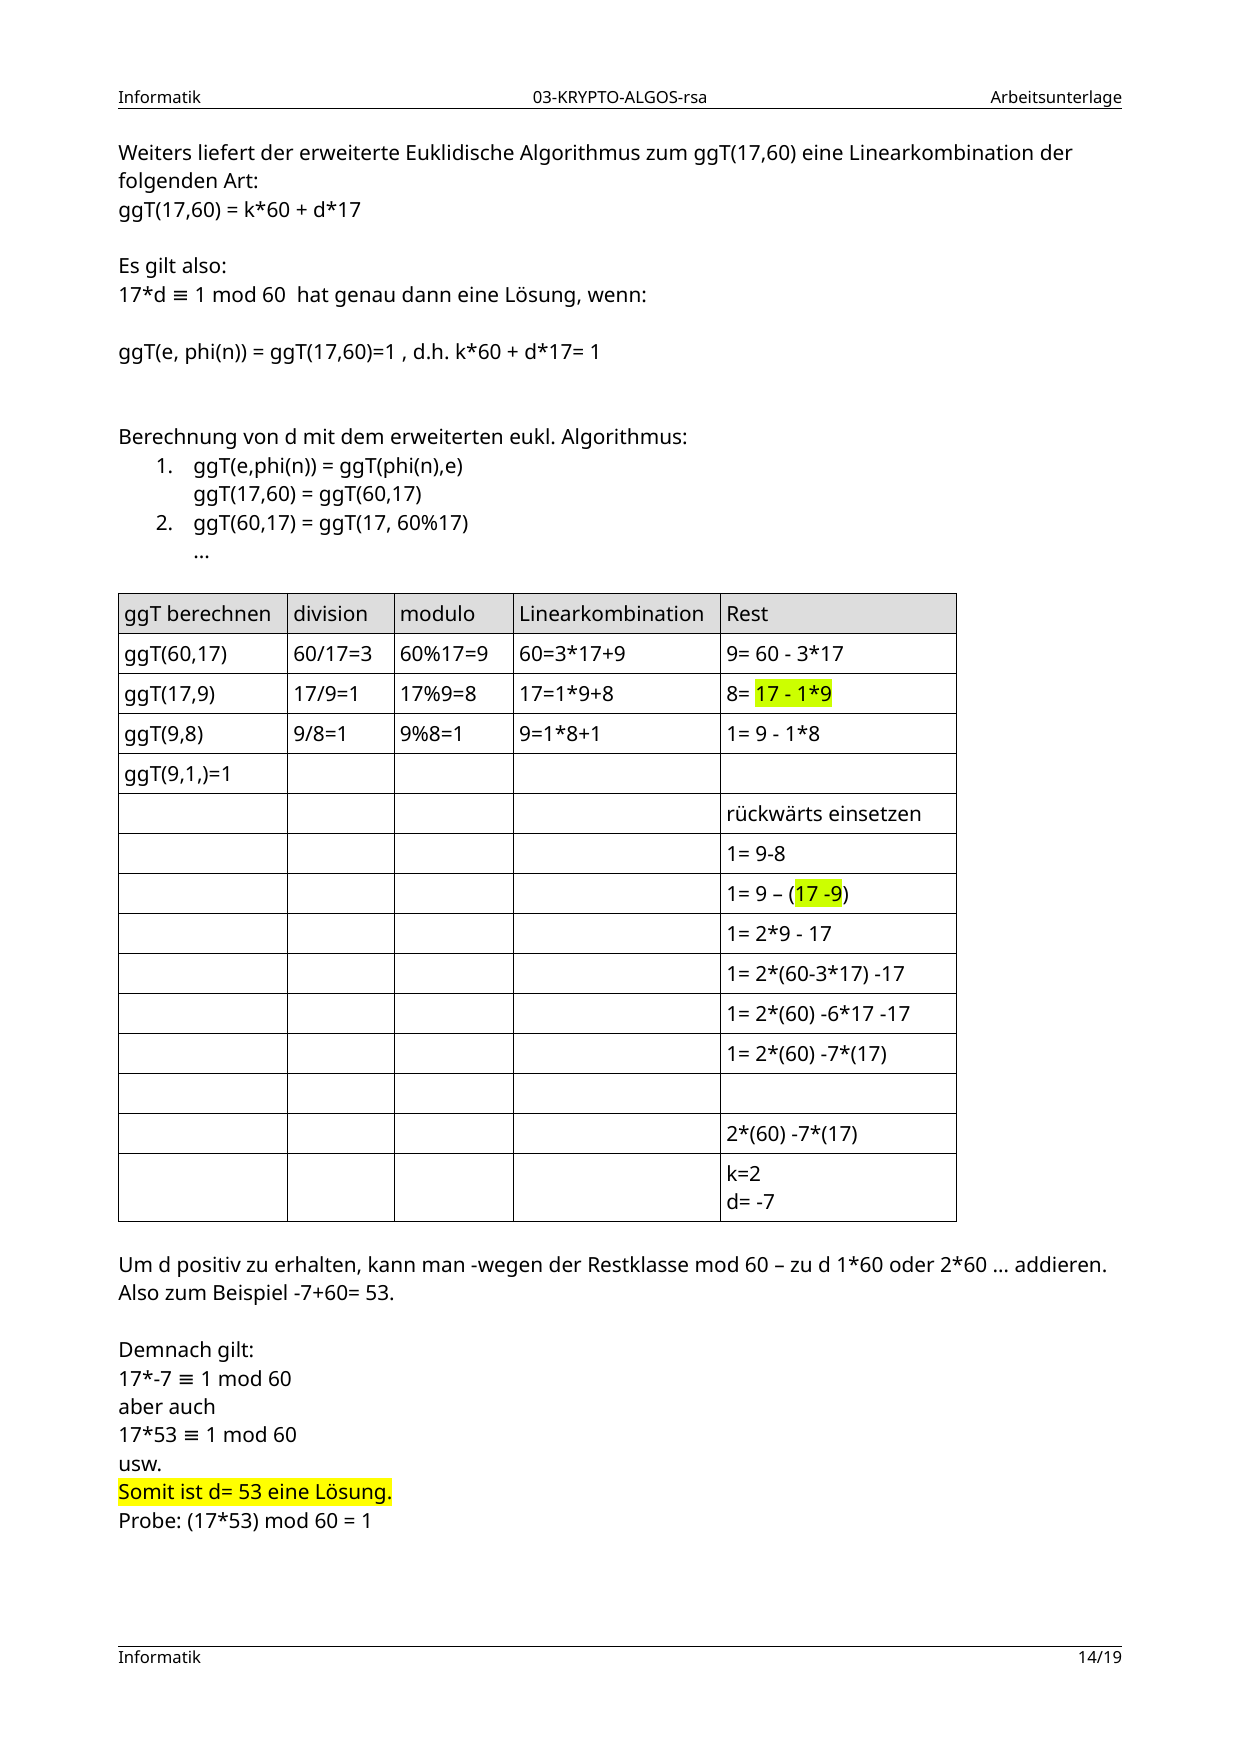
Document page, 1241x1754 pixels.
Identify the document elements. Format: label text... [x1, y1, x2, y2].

table_cell [288, 914, 394, 953]
table_cell [514, 1154, 720, 1221]
table_cell [119, 834, 287, 873]
table_header Rest [721, 594, 956, 633]
table_cell [395, 994, 513, 1033]
table_cell 1= 2*9 - 17 [721, 914, 956, 953]
table_cell [119, 1114, 287, 1153]
table_cell [119, 1034, 287, 1073]
table_cell [514, 1034, 720, 1073]
table_cell [721, 754, 956, 793]
table_cell [288, 754, 394, 793]
table_header division [288, 594, 394, 633]
table_cell 1= 9 – (17 -9) [721, 874, 956, 913]
table_cell [288, 1154, 394, 1221]
table_cell [721, 1074, 956, 1113]
table_cell [395, 834, 513, 873]
table_cell [514, 1114, 720, 1153]
table_cell 1= 2*(60) -6*17 -17 [721, 994, 956, 1033]
text aber auch [118, 1392, 1122, 1421]
table_cell [288, 954, 394, 993]
table_cell [395, 1154, 513, 1221]
table_cell 9=1*8+1 [514, 714, 720, 753]
table_cell [119, 1154, 287, 1221]
table_cell [395, 954, 513, 993]
table_cell [288, 794, 394, 833]
table_cell ggT(9,1,)=1 [119, 754, 287, 793]
table_cell [288, 1074, 394, 1113]
text Probe: (17*53) mod 60 = 1 [118, 1506, 1122, 1534]
table_cell 8= 17 - 1*9 [721, 674, 956, 713]
table_cell ggT(17,9) [119, 674, 287, 713]
table_cell [514, 954, 720, 993]
text 17*53 ≡ 1 mod 60 [118, 1421, 1122, 1449]
table_cell [514, 754, 720, 793]
table_cell 1= 9 - 1*8 [721, 714, 956, 753]
table_cell [119, 994, 287, 1033]
table_cell [288, 1114, 394, 1153]
table_cell [119, 1074, 287, 1113]
list ggT(e,phi(n)) = ggT(phi(n),e) ggT(17,60) = ggT(60,17) [156, 451, 1122, 508]
list ggT(60,17) = ggT(17, 60%17) ... [156, 508, 1122, 564]
table_cell k=2 d= -7 [721, 1154, 956, 1221]
table_cell 60=3*17+9 [514, 634, 720, 673]
table_header modulo [395, 594, 513, 633]
table_cell [119, 794, 287, 833]
table_cell [288, 874, 394, 913]
text Es gilt also: [118, 252, 1122, 280]
table_cell [395, 1114, 513, 1153]
table_cell [514, 1074, 720, 1113]
table_cell rückwärts einsetzen [721, 794, 956, 833]
table_header ggT berechnen [119, 594, 287, 633]
table_cell 60/17=3 [288, 634, 394, 673]
text ggT(17,60) = k*60 + d*17 [118, 195, 1122, 223]
text Um d positiv zu erhalten, kann man -wegen der Restklasse mod 60 – zu d 1*60 oder 2*60 … addieren. Also zum Beispiel -7+60= 53. [118, 1250, 1122, 1307]
table_cell [288, 994, 394, 1033]
table_cell 9%8=1 [395, 714, 513, 753]
table_cell [288, 1034, 394, 1073]
table_cell [514, 794, 720, 833]
table_cell [395, 1034, 513, 1073]
table_cell 9= 60 - 3*17 [721, 634, 956, 673]
table_cell 9/8=1 [288, 714, 394, 753]
text Berechnung von d mit dem erweiterten eukl. Algorithmus: [118, 422, 1122, 451]
table_cell [288, 834, 394, 873]
table_cell [395, 754, 513, 793]
table_cell 17=1*9+8 [514, 674, 720, 713]
table_cell 1= 9-8 [721, 834, 956, 873]
table_cell 2*(60) -7*(17) [721, 1114, 956, 1153]
text ggT(e, phi(n)) = ggT(17,60)=1 , d.h. k*60 + d*17= 1 [118, 337, 1122, 365]
table_cell 1= 2*(60) -7*(17) [721, 1034, 956, 1073]
text 17*-7 ≡ 1 mod 60 [118, 1364, 1122, 1392]
table_cell 1= 2*(60-3*17) -17 [721, 954, 956, 993]
table_cell ggT(60,17) [119, 634, 287, 673]
table_cell 17%9=8 [395, 674, 513, 713]
table_cell [514, 874, 720, 913]
text 17*d ≡ 1 mod 60 hat genau dann eine Lösung, wenn: [118, 280, 1122, 337]
text Weiters liefert der erweiterte Euklidische Algorithmus zum ggT(17,60) eine Linearkombination der folgenden Art: [118, 138, 1122, 195]
table_cell [514, 914, 720, 953]
table_cell [395, 794, 513, 833]
table_cell [395, 874, 513, 913]
table_cell 17/9=1 [288, 674, 394, 713]
text Somit ist d= 53 eine Lösung. [118, 1477, 1122, 1506]
table_cell ggT(9,8) [119, 714, 287, 753]
table_cell [395, 1074, 513, 1113]
table_cell [514, 994, 720, 1033]
table_cell 60%17=9 [395, 634, 513, 673]
table_cell [119, 914, 287, 953]
table_cell [514, 834, 720, 873]
table_header Linearkombination [514, 594, 720, 633]
text usw. [118, 1449, 1122, 1477]
text Demnach gilt: [118, 1335, 1122, 1364]
table_cell [119, 874, 287, 913]
table_cell [119, 954, 287, 993]
table_cell [395, 914, 513, 953]
